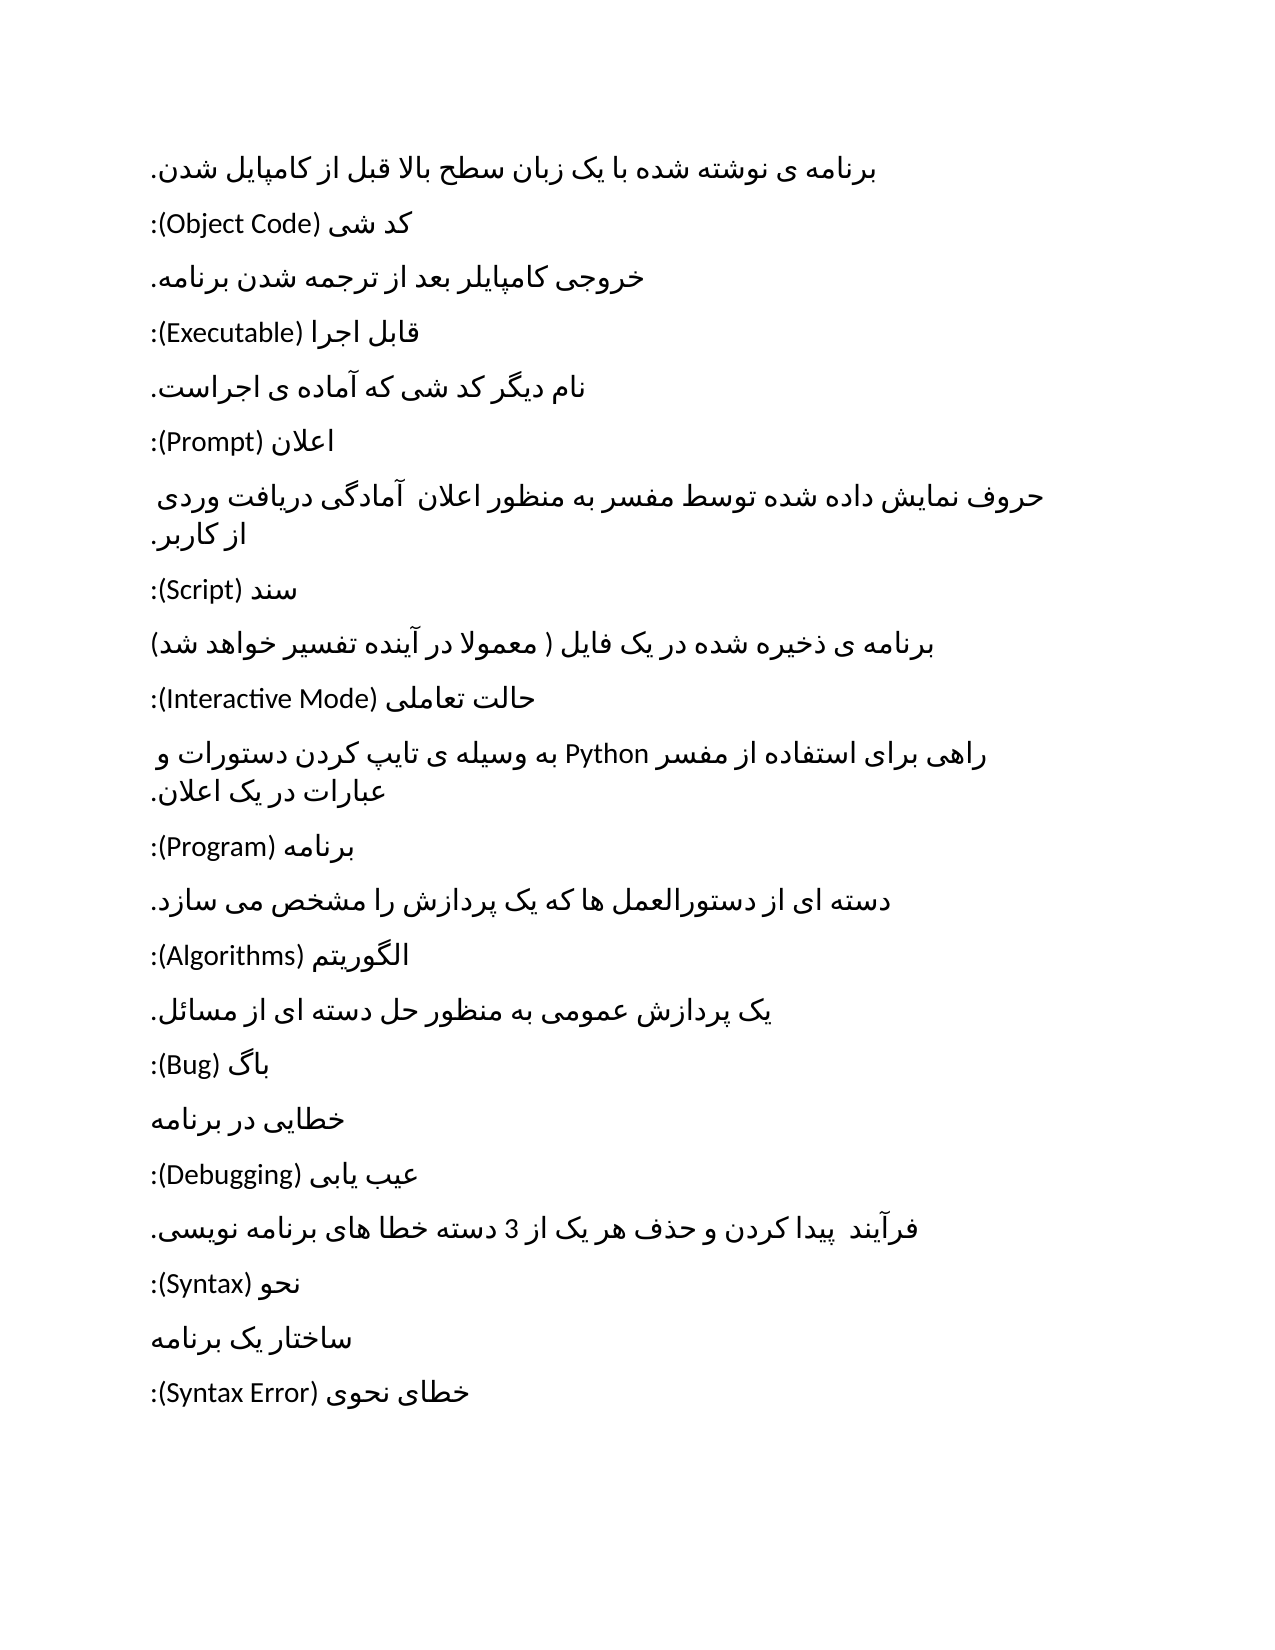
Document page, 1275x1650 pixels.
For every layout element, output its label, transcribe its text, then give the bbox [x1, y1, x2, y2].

text حروف نمایش داده شده توسط مفسر به منظور اعلان آمادگی دریافت وردی از کاربر. [150, 478, 1125, 552]
text خطای نحوی (Syntax Error): [150, 1374, 1125, 1410]
text عیب یابی (Debugging): [150, 1156, 1125, 1191]
text یک پردازش عمومی به منظور حل دسته ای از مسائل. [150, 992, 1125, 1027]
text حالت تعاملی (Interactive Mode): [150, 680, 1125, 716]
text برنامه (Program): [150, 828, 1125, 863]
text باگ (Bug): [150, 1046, 1125, 1082]
text ساختار یک برنامه [150, 1320, 1125, 1355]
text سند (Script): [150, 571, 1125, 606]
text برنامه ی نوشته شده با یک زبان سطح بالا قبل از کامپایل شدن. [150, 150, 1125, 186]
text فرآیند پیدا کردن و حذف هر یک از 3 دسته خطا های برنامه نویسی. [150, 1210, 1125, 1246]
text خطایی در برنامه [150, 1101, 1125, 1137]
text قابل اجرا (Executable): [150, 314, 1125, 350]
text خروجی کامپایلر بعد از ترجمه شدن برنامه. [150, 259, 1125, 295]
text اعلان (Prompt): [150, 423, 1125, 459]
text دسته ای از دستورالعمل ها که یک پردازش را مشخص می سازد. [150, 882, 1125, 918]
text الگوریتم (Algorithms): [150, 937, 1125, 973]
text کد شی (Object Code): [150, 205, 1125, 240]
text نام دیگر کد شی که آماده ی اجراست. [150, 369, 1125, 404]
text نحو (Syntax): [150, 1265, 1125, 1301]
text راهی برای استفاده از مفسر Python به وسیله ی تایپ کردن دستورات و عبارات در یک اعلان. [150, 735, 1125, 808]
text برنامه ی ذخیره شده در یک فایل ( معمولا در آینده تفسیر خواهد شد) [150, 626, 1125, 661]
